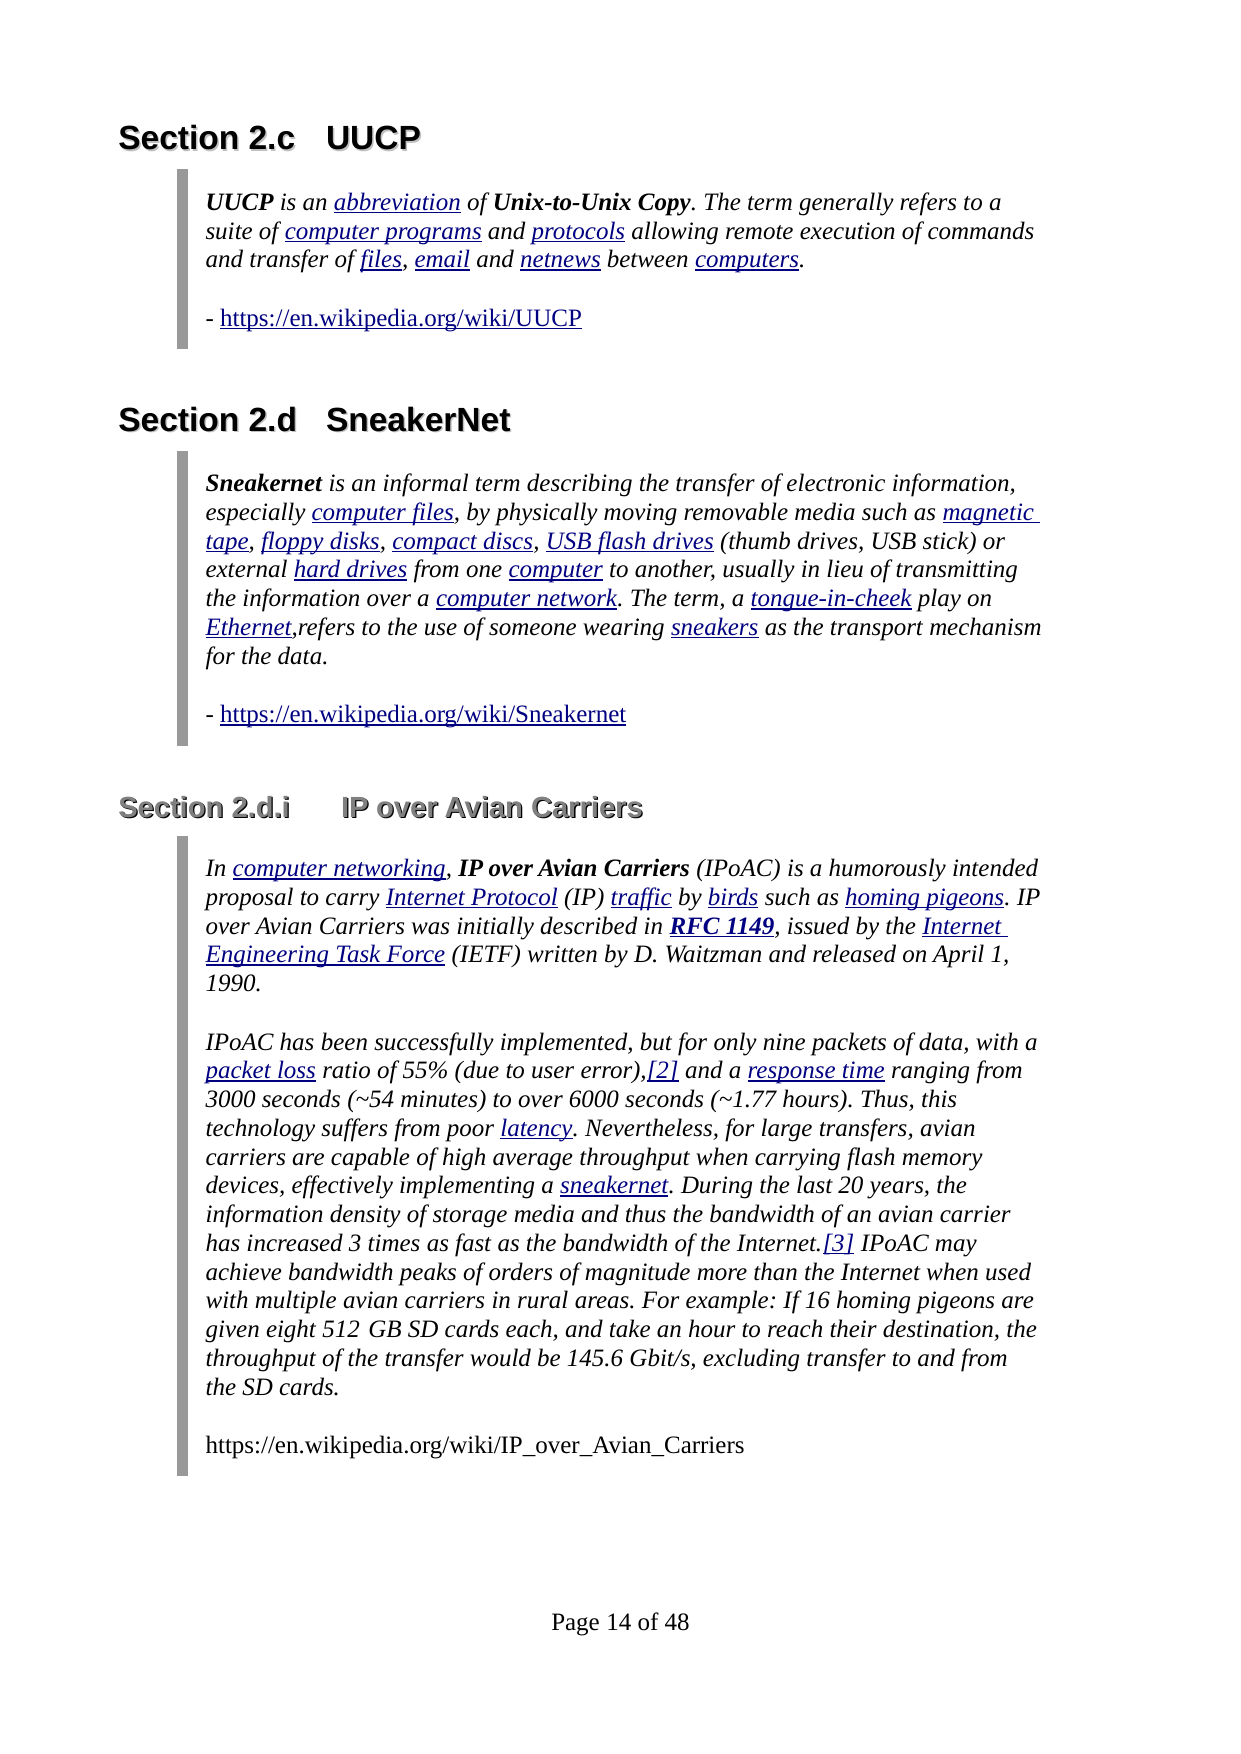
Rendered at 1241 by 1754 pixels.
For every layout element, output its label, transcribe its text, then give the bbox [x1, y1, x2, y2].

text Sneakernet is an informal term describing the transfer of electronic information, especially computer files, by physically moving removable media such as magnetic tape, floppy disks, compact discs, USB flash drives (thumb drives, USB stick) or external hard drives from one computer to another, usually in lieu of transmitting the information over a computer network. The term, a tongue-in-cheek play on Ethernet,refers to the use of someone wearing sneakers as the transport mechanism for the data. [188, 451, 1063, 669]
text IPoAC has been successfully implemented, but for only nine packets of data, with a packet loss ratio of 55% (due to user error),[2] and a response time ranging from 3000 seconds (~54 minutes) to over 6000 seconds (~1.77 hours). Thus, this technology suffers from poor latency. Nevertheless, for large transfers, avian carriers are capable of high average throughput when carrying flash memory devices, effectively implementing a sneakernet. During the last 20 years, the information density of storage media and thus the bandwidth of an avian carrier has increased 3 times as fast as the bandwidth of the Internet.[3] IPoAC may achieve bandwidth peaks of orders of magnitude more than the Internet when used with multiple avian carriers in rural areas. For example: If 16 homing pigeons are given eight 512 GB SD cards each, and take an hour to reach their destination, the throughput of the transfer would be 145.6 Gbit/s, excluding transfer to and from the SD cards. [188, 1009, 1063, 1400]
subtitle SneakerNet [118, 399, 1122, 438]
subtitle UUCP [118, 118, 1122, 157]
text In computer networking, IP over Avian Carriers (IPoAC) is a humorously intended proposal to carry Internet Protocol (IP) traffic by birds such as homing pigeons. IP over Avian Carriers was initially described in RFC 1149, issued by the Internet Engineering Task Force (IETF) written by D. Waitzman and released on April 1, 1990. [188, 836, 1063, 997]
text https://en.wikipedia.org/wiki/IP_over_Avian_Carriers [188, 1412, 1063, 1476]
text - https://en.wikipedia.org/wiki/Sneakernet [188, 681, 1063, 746]
subtitle IP over Avian Carriers [118, 789, 1122, 823]
text UUCP is an abbreviation of Unix-to-Unix Copy. The term generally refers to a suite of computer programs and protocols allowing remote execution of commands and transfer of files, email and netnews between computers. [188, 169, 1063, 273]
text - https://en.wikipedia.org/wiki/UUCP [188, 285, 1063, 349]
